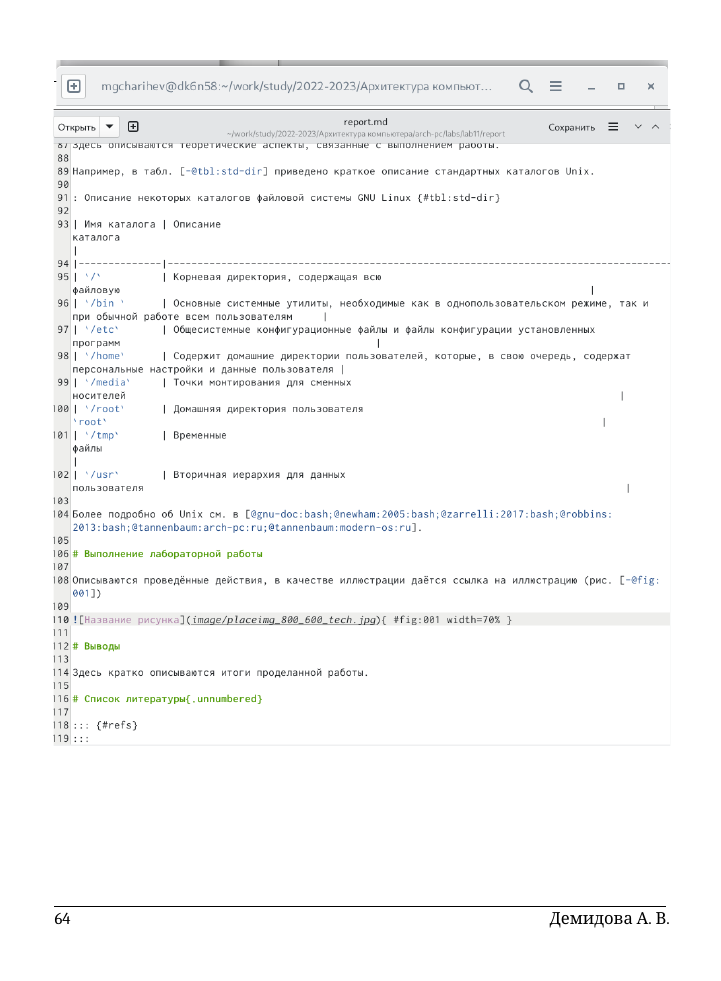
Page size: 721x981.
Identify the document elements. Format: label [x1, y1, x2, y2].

picture [53, 60, 671, 746]
